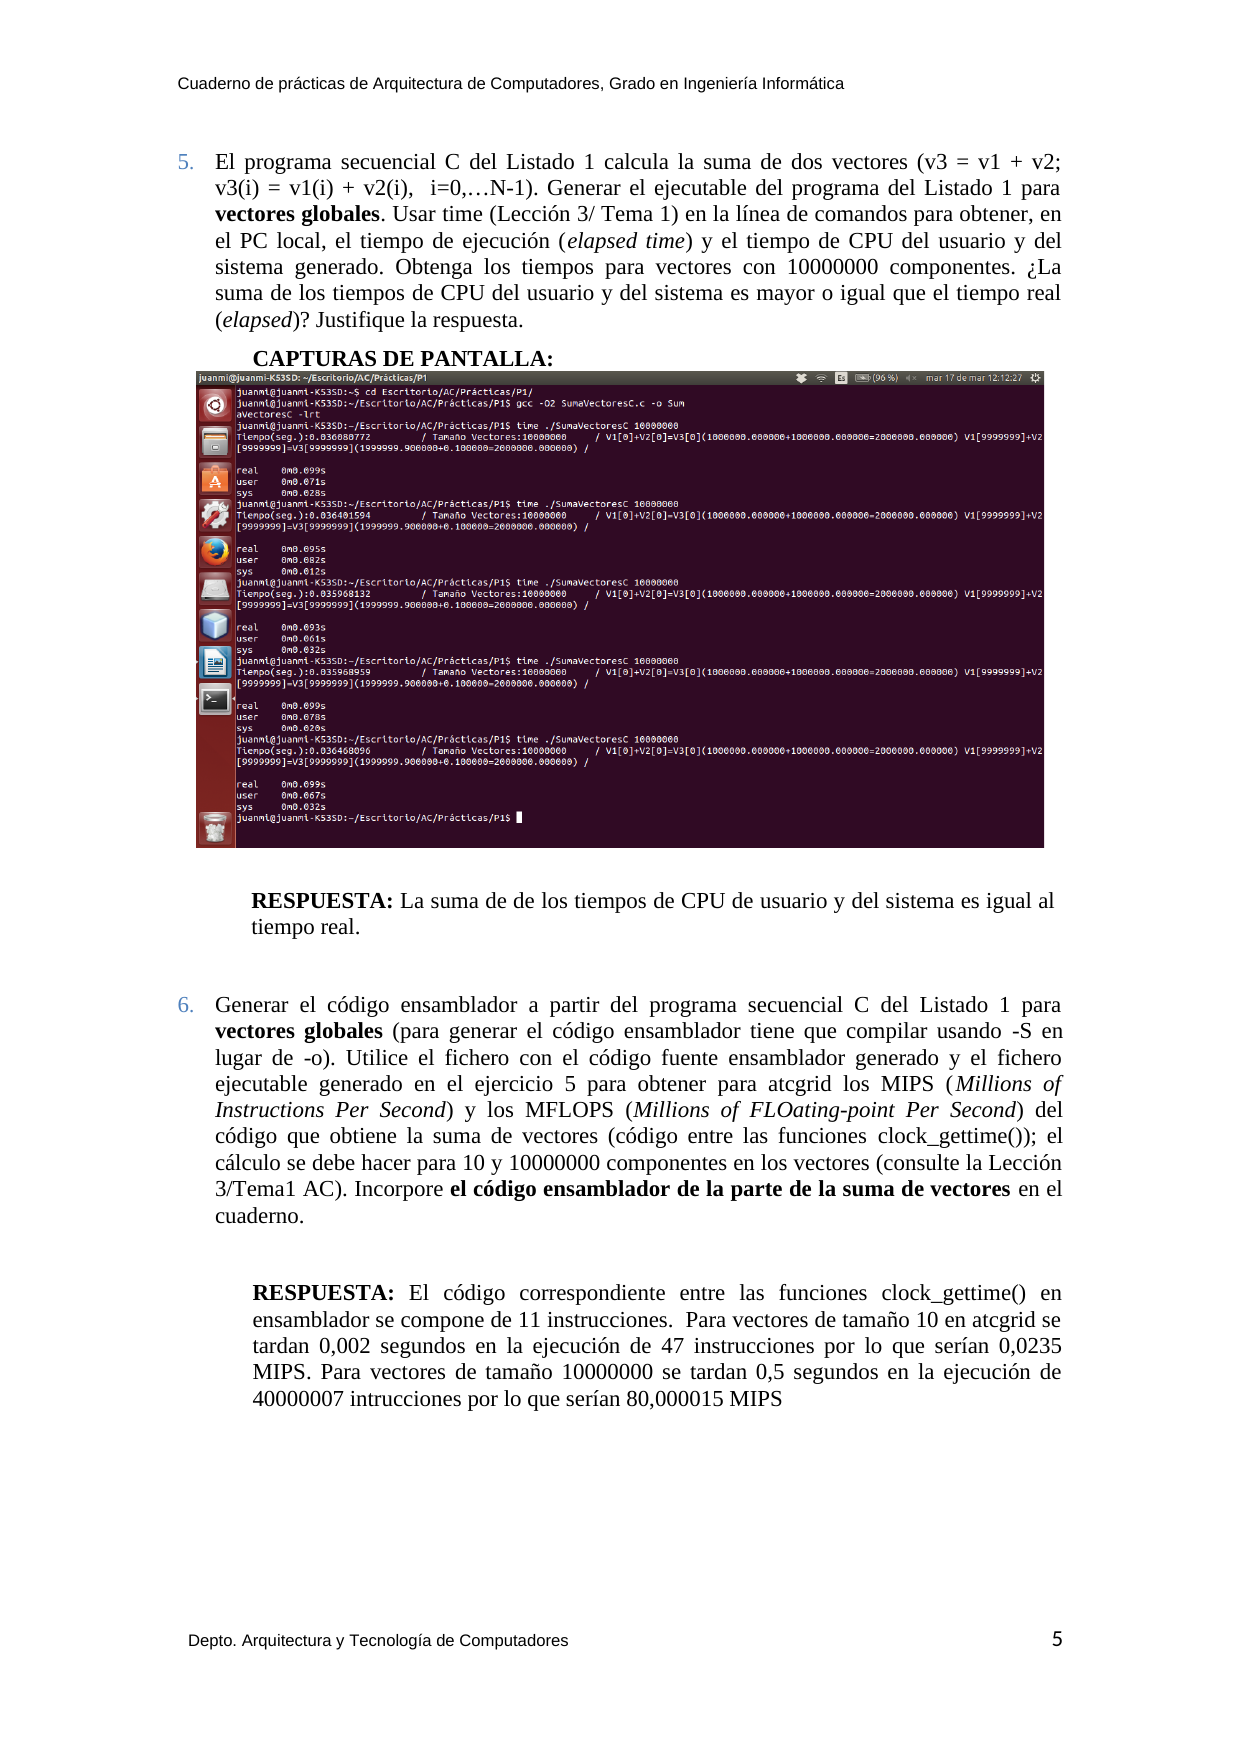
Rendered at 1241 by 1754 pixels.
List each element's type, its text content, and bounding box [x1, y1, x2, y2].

picture [196, 371, 1045, 848]
list RESPUESTA: La suma de de los tiempos de CPU de usuario y del sistema es igual al tiempo real. [215, 887, 1063, 939]
list Generar el código ensamblador a partir del programa secuencial C del Listado 1 para vectores globales (para generar el código ensamblador tiene que compilar usando -S en lugar de -o). Utilice el fichero con el código fuente ensamblador generado y el fichero ejecutable generado en el ejercicio 5 para obtener para atcgrid los MIPS (Millions of Instructions Per Second) y los MFLOPS (Millions of FLOating-point Per Second) del código que obtiene la suma de vectores (código entre las funciones clock_gettime()); el cálculo se debe hacer para 10 y 10000000 componentes en los vectores (consulte la Lección 3/Tema1 AC). Incorpore el código ensamblador de la parte de la suma de vectores en el cuaderno. [177, 991, 1063, 1228]
text CAPTURAS DE PANTALLA: [252, 345, 1063, 371]
text RESPUESTA: El código correspondiente entre las funciones clock_gettime() en ensamblador se compone de 11 instrucciones. Para vectores de tamaño 10 en atcgrid se tardan 0,002 segundos en la ejecución de 47 instrucciones por lo que serían 0,0235 MIPS. Para vectores de tamaño 10000000 se tardan 0,5 segundos en la ejecución de 40000007 intrucciones por lo que serían 80,000015 MIPS [252, 1279, 1063, 1411]
list El programa secuencial C del Listado 1 calcula la suma de dos vectores (v3 = v1 + v2; v3(i) = v1(i) + v2(i), i=0,…N-1). Generar el ejecutable del programa del Listado 1 para vectores globales. Usar time (Lección 3/ Tema 1) en la línea de comandos para obtener, en el PC local, el tiempo de ejecución (elapsed time) y el tiempo de CPU del usuario y del sistema generado. Obtenga los tiempos para vectores con 10000000 componentes. ¿La suma de los tiempos de CPU del usuario y del sistema es mayor o igual que el tiempo real (elapsed)? Justifique la respuesta. [177, 148, 1063, 332]
